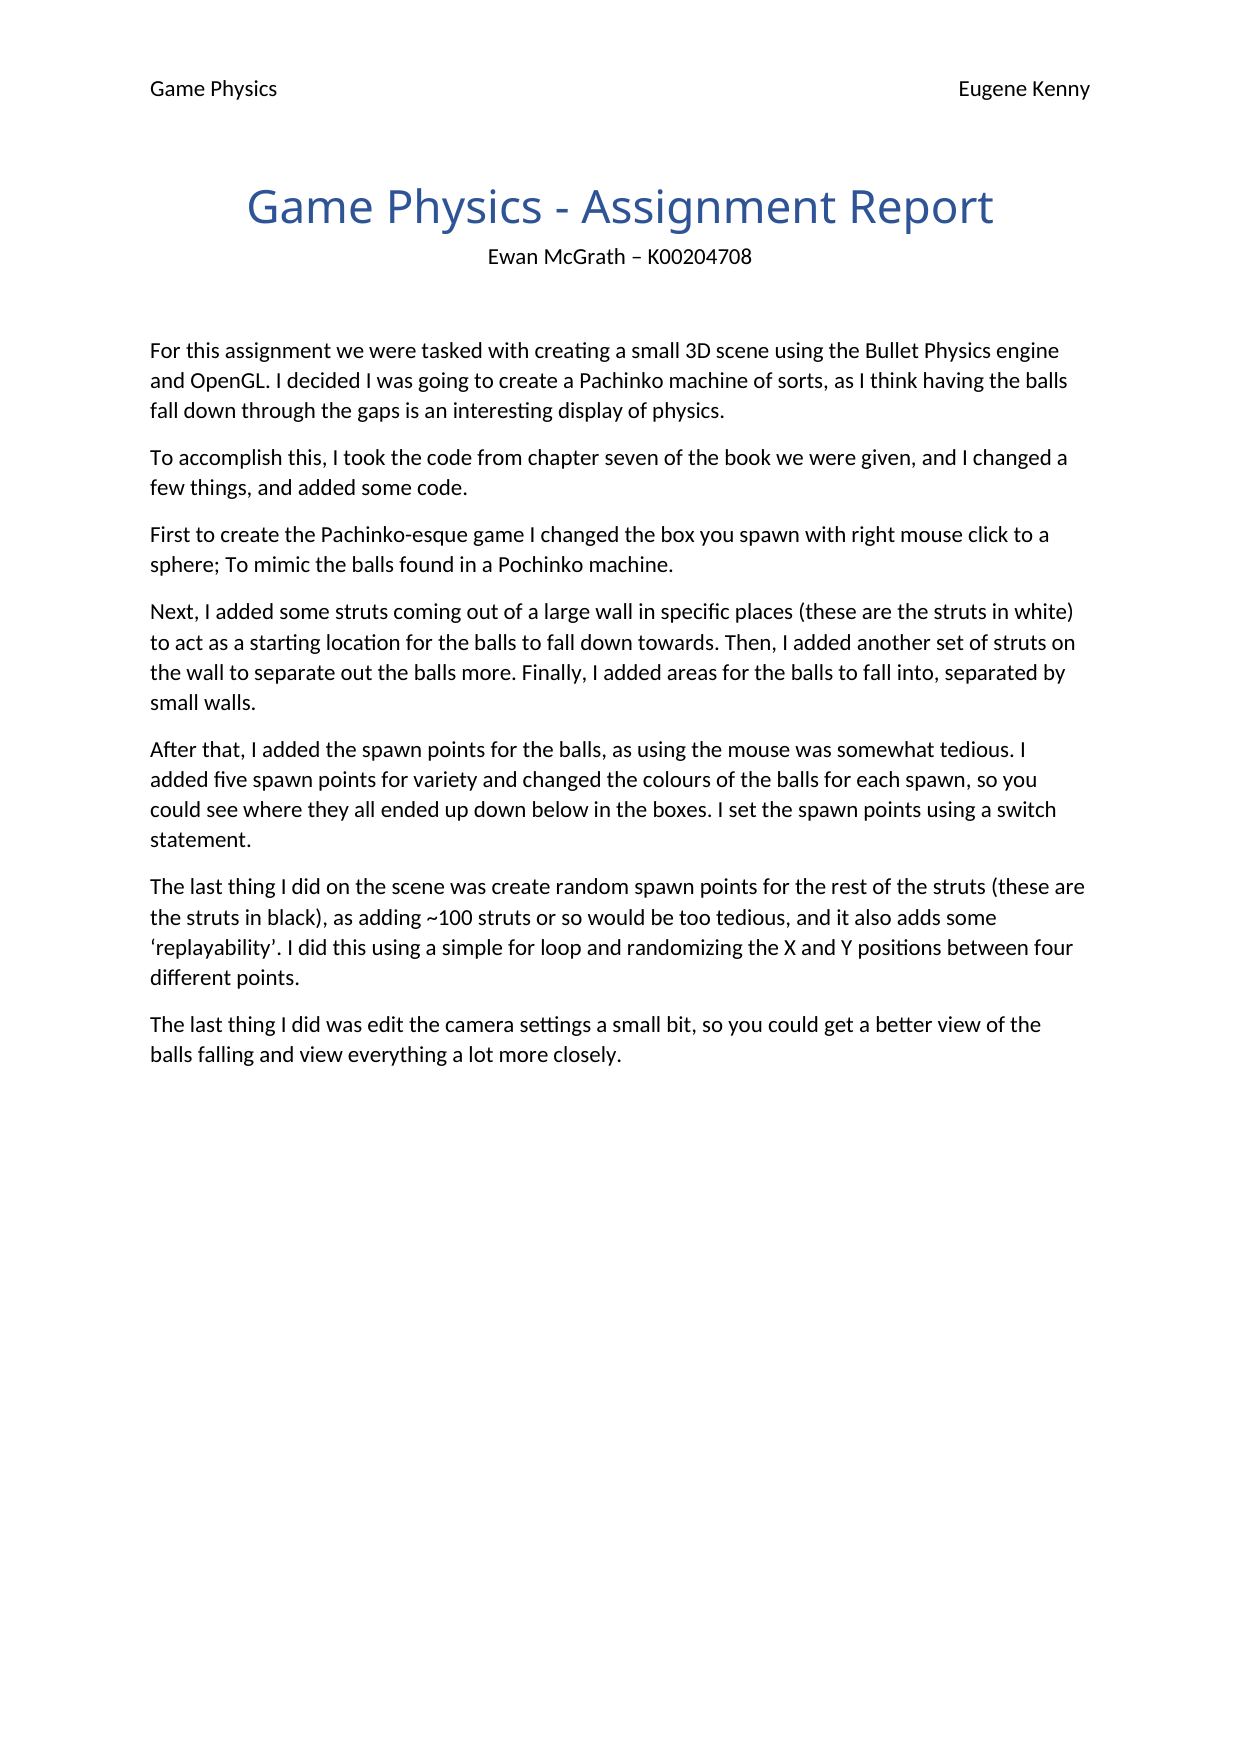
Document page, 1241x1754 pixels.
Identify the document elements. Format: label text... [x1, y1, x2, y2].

text Ewan McGrath – K00204708 [150, 242, 1090, 270]
text For this assignment we were tasked with creating a small 3D scene using the Bullet Physics engine and OpenGL. I decided I was going to create a Pachinko machine of sorts, as I think having the balls fall down through the gaps is an interesting display of physics. [150, 336, 1090, 424]
text After that, I added the spawn points for the balls, as using the mouse was somewhat tedious. I added five spawn points for variety and changed the colours of the balls for each spawn, so you could see where they all ended up down below in the boxes. I set the spawn points using a switch statement. [150, 735, 1090, 854]
text The last thing I did was edit the camera settings a small bit, so you could get a better view of the balls falling and view everything a lot more closely. [150, 1010, 1090, 1068]
text To accomplish this, I took the code from chapter seven of the book we were given, and I changed a few things, and added some code. [150, 443, 1090, 502]
text First to create the Pachinko-esque game I changed the box you spawn with right mouse click to a sphere; To mimic the balls found in a Pochinko machine. [150, 520, 1090, 579]
text Next, I added some struts coming out of a large wall in specific places (these are the struts in white) to act as a starting location for the balls to fall down towards. Then, I added another set of struts on the wall to separate out the balls more. Finally, I added areas for the balls to fall into, separated by small walls. [150, 597, 1090, 716]
subtitle Game Physics - Assignment Report [150, 175, 1090, 237]
text The last thing I did on the scene was create random spawn points for the rest of the struts (these are the struts in black), as adding ~100 struts or so would be too tedious, and it also adds some ‘replayability’. I did this using a simple for loop and randomizing the X and Y positions between four different points. [150, 872, 1090, 991]
